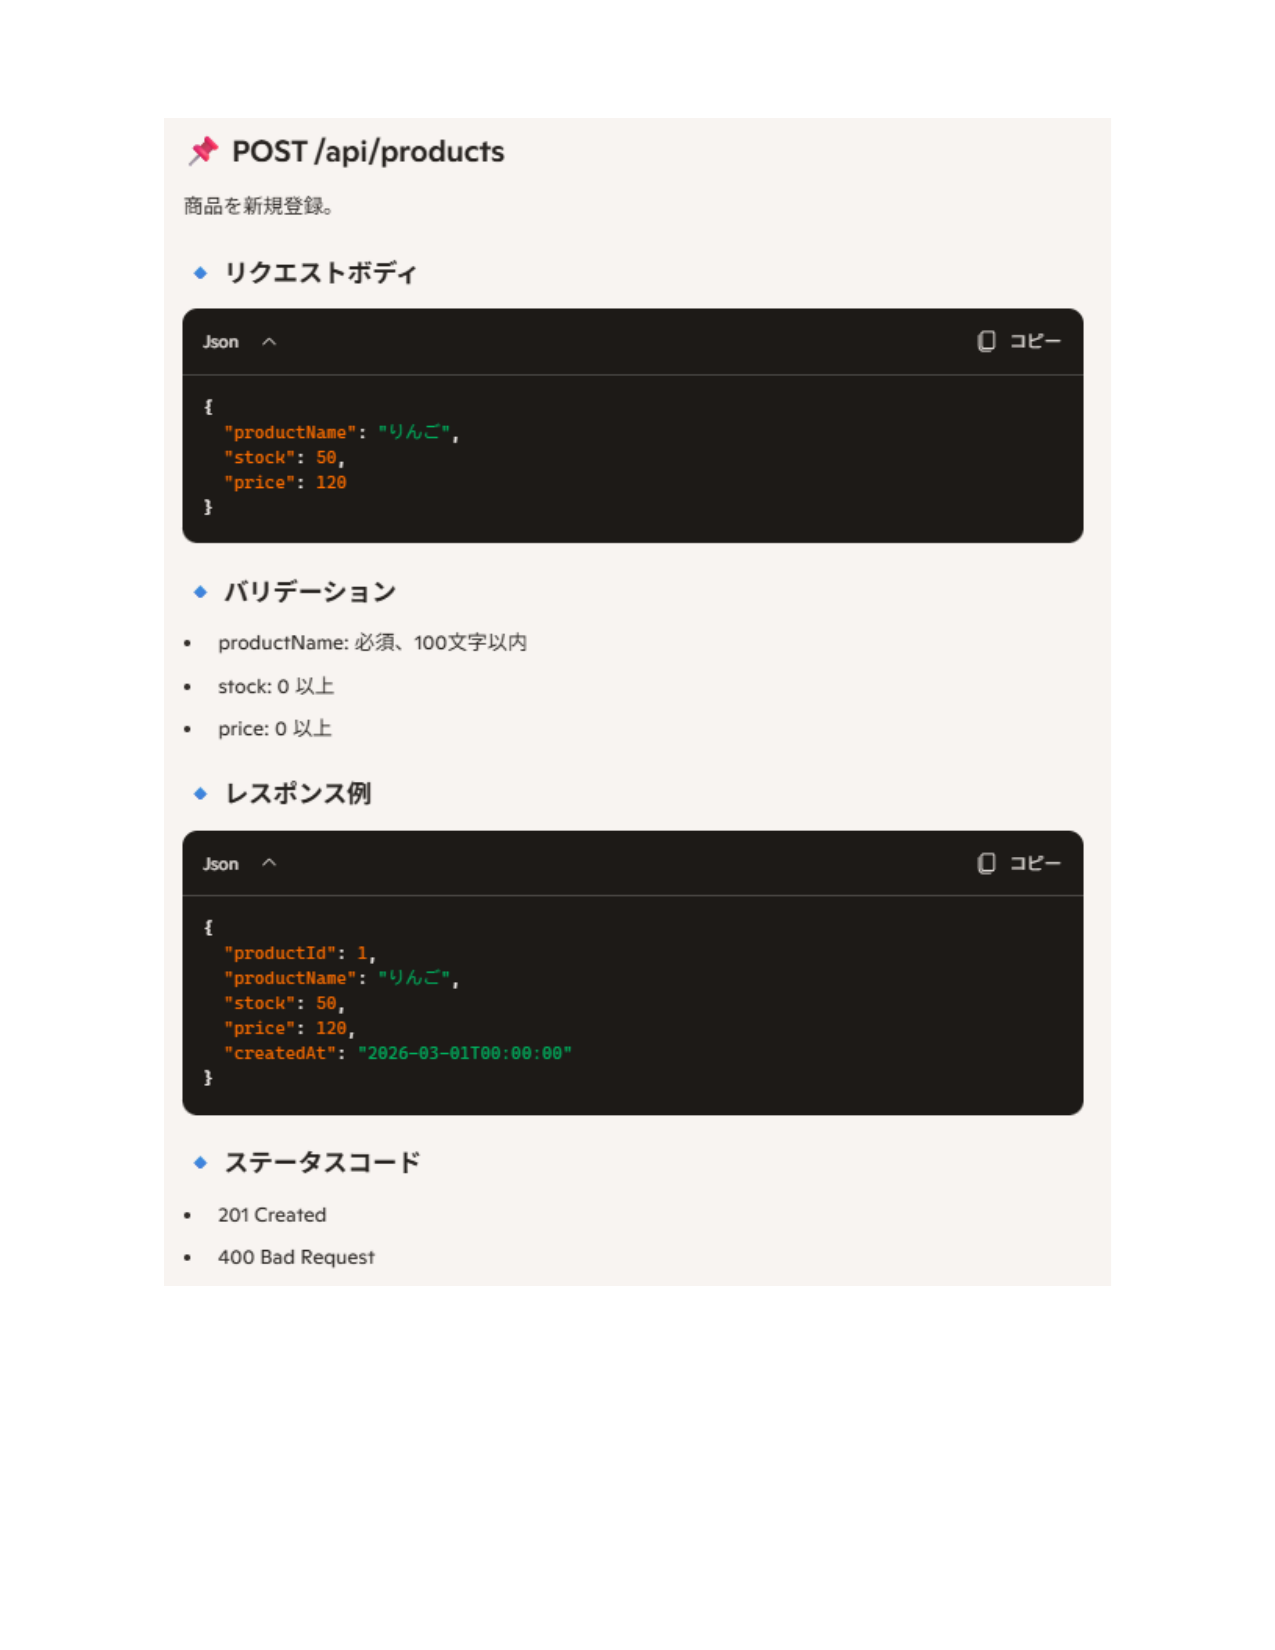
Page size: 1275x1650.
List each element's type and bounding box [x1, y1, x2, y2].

picture [164, 118, 1112, 1286]
